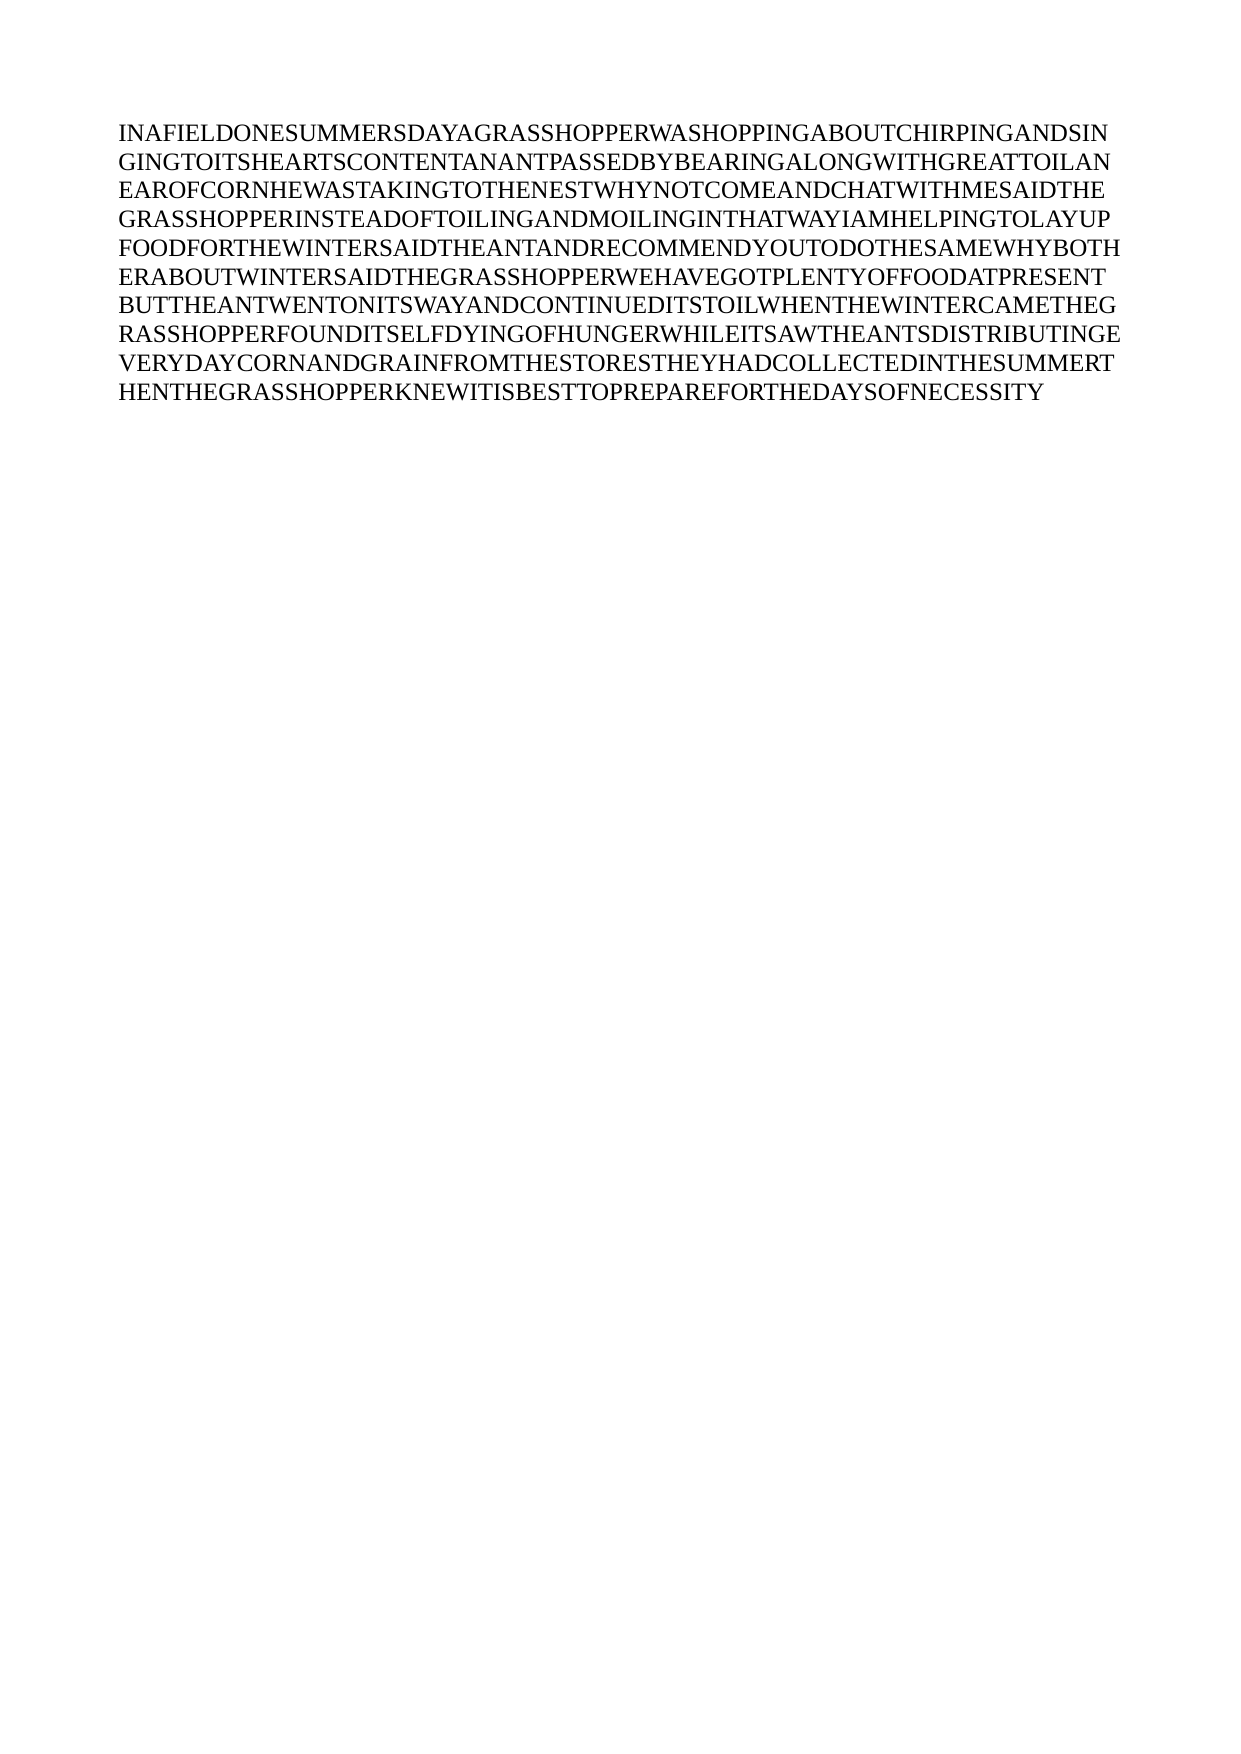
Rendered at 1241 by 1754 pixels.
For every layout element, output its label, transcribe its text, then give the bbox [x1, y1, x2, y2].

text INAFIELDONESUMMERSDAYAGRASSHOPPERWASHOPPINGABOUTCHIRPINGANDSINGINGTOITSHEARTSCONTENTANANTPASSEDBYBEARINGALONGWITHGREATTOILANEAROFCORNHEWASTAKINGTOTHENESTWHYNOTCOMEANDCHATWITHMESAIDTHEGRASSHOPPERINSTEADOFTOILINGANDMOILINGINTHATWAYIAMHELPINGTOLAYUPFOODFORTHEWINTERSAIDTHEANTANDRECOMMENDYOUTODOTHESAMEWHYBOTHERABOUTWINTERSAIDTHEGRASSHOPPERWEHAVEGOTPLENTYOFFOODATPRESENTBUTTHEANTWENTONITSWAYANDCONTINUEDITSTOILWHENTHEWINTERCAMETHEGRASSHOPPERFOUNDITSELFDYINGOFHUNGERWHILEITSAWTHEANTSDISTRIBUTINGEVERYDAYCORNANDGRAINFROMTHESTORESTHEYHADCOLLECTEDINTHESUMMERTHENTHEGRASSHOPPERKNEWITISBESTTOPREPAREFORTHEDAYSOFNECESSITY [118, 118, 1122, 406]
